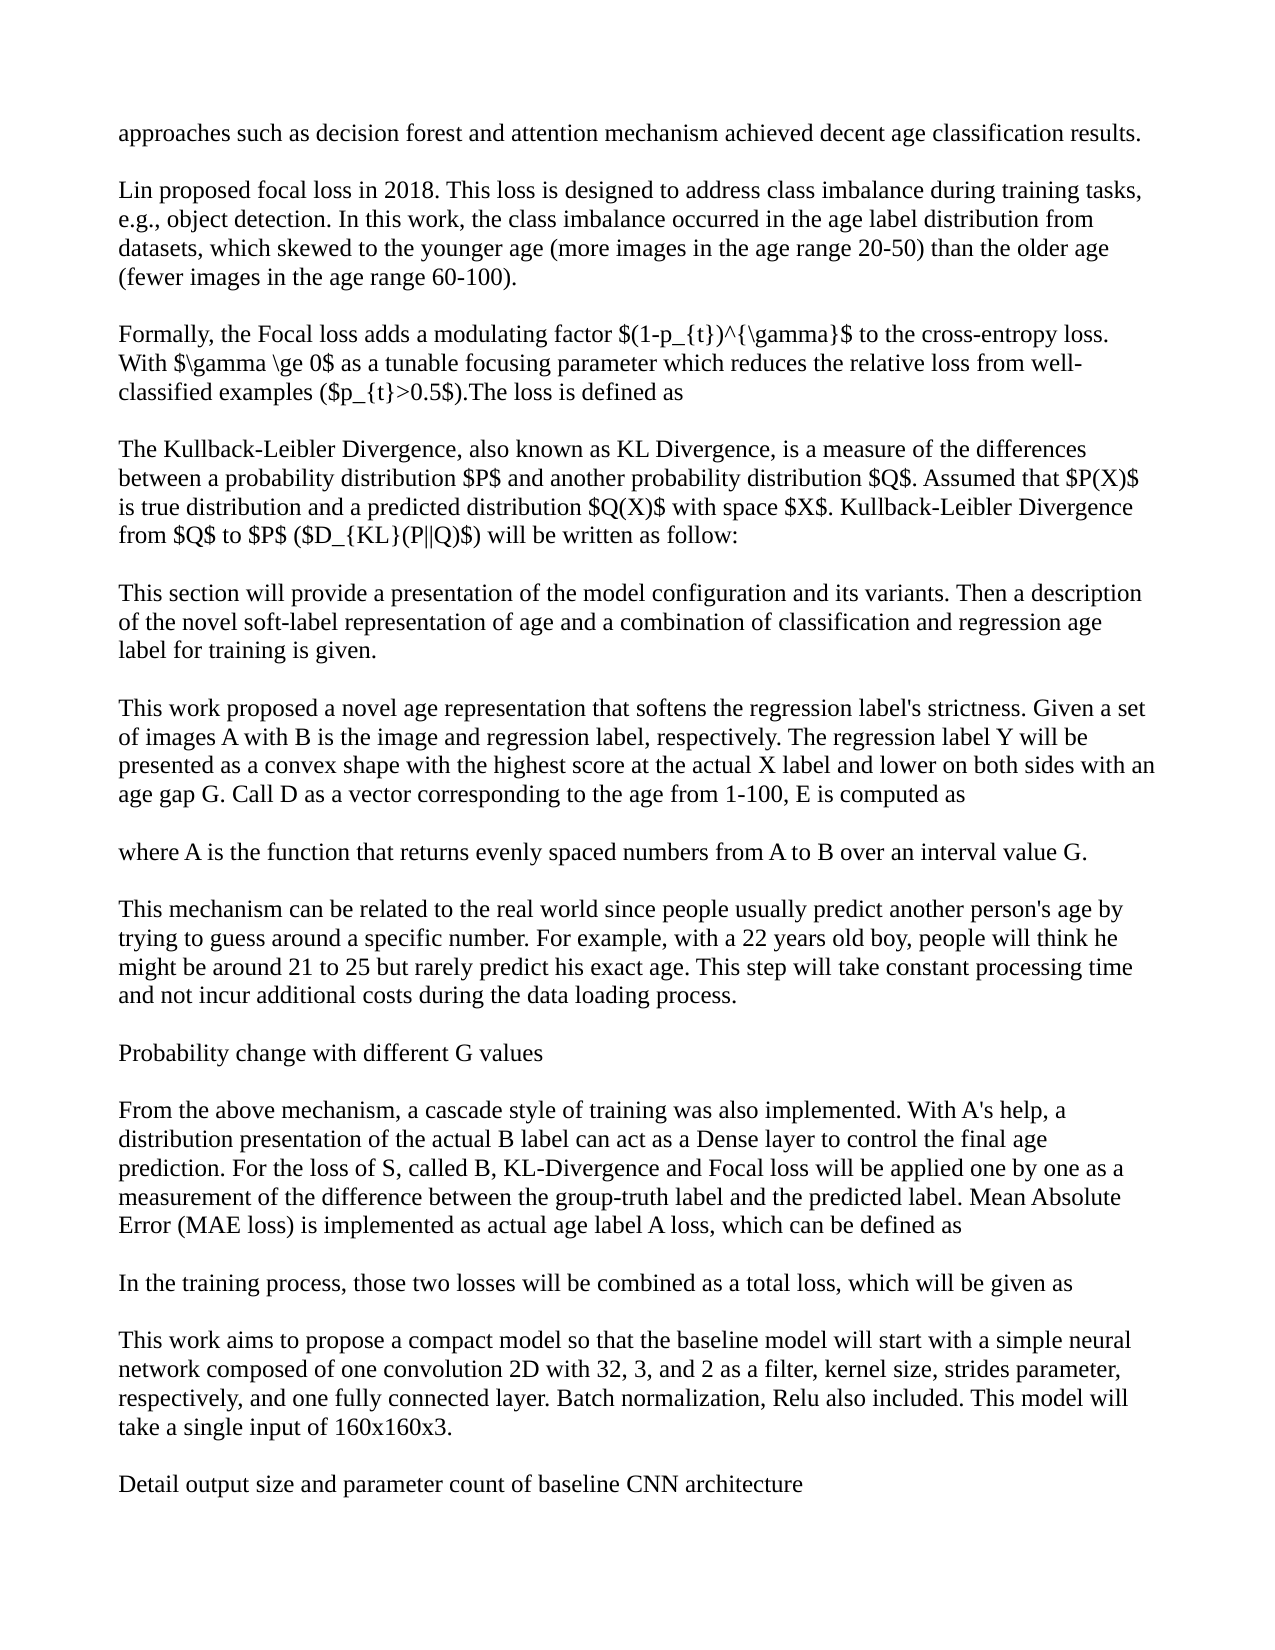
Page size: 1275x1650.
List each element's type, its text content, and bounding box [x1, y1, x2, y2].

text This work aims to propose a compact model so that the baseline model will start with a simple neural network composed of one convolution 2D with 32, 3, and 2 as a filter, kernel size, strides parameter, respectively, and one fully connected layer. Batch normalization, Relu also included. This model will take a single input of 160x160x3. Detail output size and parameter count of baseline CNN architecture [118, 1326, 1157, 1498]
text This work proposed a novel age representation that softens the regression label's strictness. Given a set of images A with B is the image and regression label, respectively. The regression label Y will be presented as a convex shape with the highest score at the actual X label and lower on both sides with an age gap G. Call D as a vector corresponding to the age from 1-100, E is computed as where A is the function that returns evenly spaced numbers from A to B over an interval value G. [118, 693, 1157, 866]
text approaches such as decision forest and attention mechanism achieved decent age classification results. Lin proposed focal loss in 2018. This loss is designed to address class imbalance during training tasks, e.g., object detection. In this work, the class imbalance occurred in the age label distribution from datasets, which skewed to the younger age (more images in the age range 20-50) than the older age (fewer images in the age range 60-100). Formally, the Focal loss adds a modulating factor $(1-p_{t})^{\gamma}$ to the cross-entropy loss. With $\gamma \ge 0$ as a tunable focusing parameter which reduces the relative loss from well-classified examples ($p_{t}>0.5$).The loss is defined as The Kullback-Leibler Divergence, also known as KL Divergence, is a measure of the differences between a probability distribution $P$ and another probability distribution $Q$. Assumed that $P(X)$ is true distribution and a predicted distribution $Q(X)$ with space $X$. Kullback-Leibler Divergence from $Q$ to $P$ ($D_{KL}(P||Q)$) will be written as follow: This section will provide a presentation of the model configuration and its variants. Then a description of the novel soft-label representation of age and a combination of classification and regression age label for training is given. [118, 118, 1157, 693]
text From the above mechanism, a cascade style of training was also implemented. With A's help, a distribution presentation of the actual B label can act as a Dense layer to control the final age prediction. For the loss of S, called B, KL-Divergence and Focal loss will be applied one by one as a measurement of the difference between the group-truth label and the predicted label. Mean Absolute Error (MAE loss) is implemented as actual age label A loss, which can be defined as In the training process, those two losses will be combined as a total loss, which will be given as [118, 1096, 1157, 1297]
text This mechanism can be related to the real world since people usually predict another person's age by trying to guess around a specific number. For example, with a 22 years old boy, people will think he might be around 21 to 25 but rarely predict his exact age. This step will take constant processing time and not incur additional costs during the data loading process. Probability change with different G values [118, 894, 1157, 1067]
